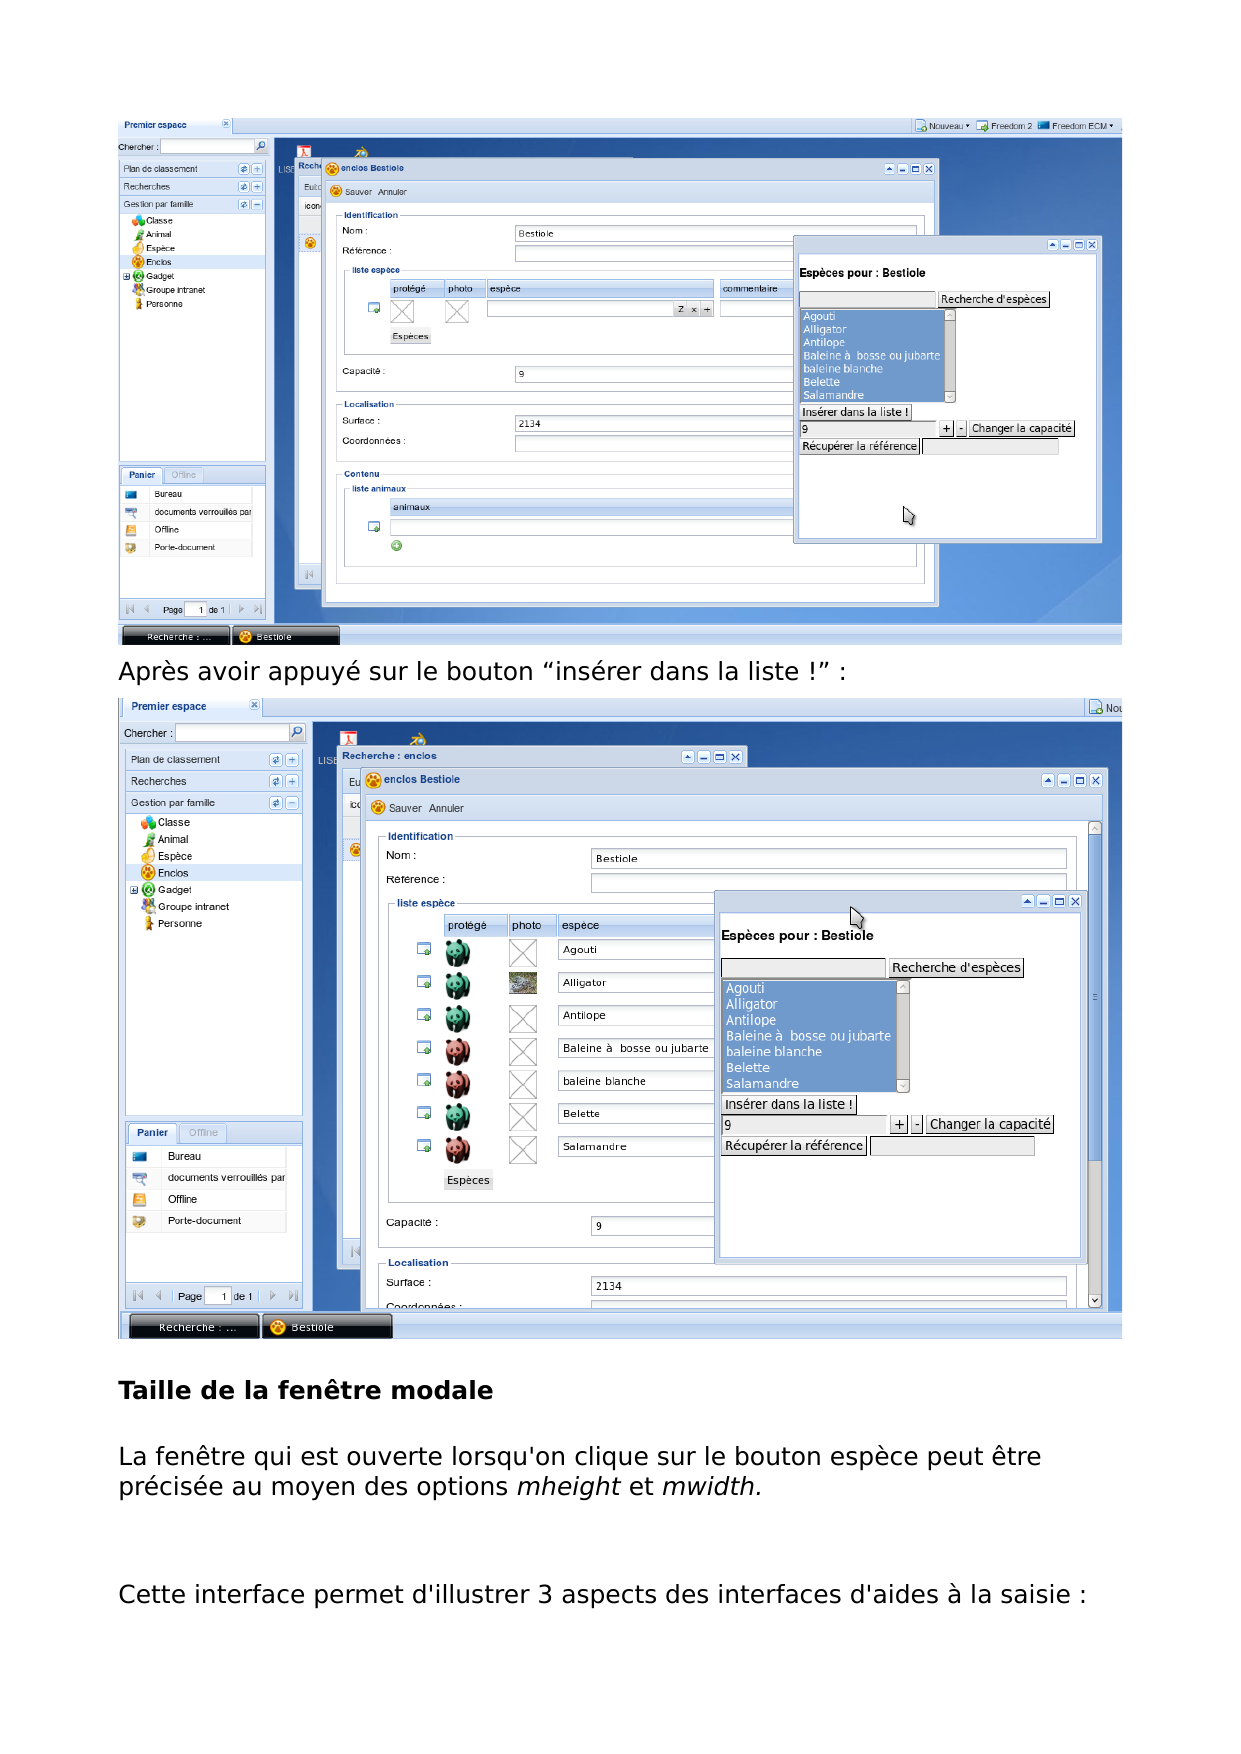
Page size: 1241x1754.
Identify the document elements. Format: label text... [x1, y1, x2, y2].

text La fenêtre qui est ouverte lorsqu'on clique sur le bouton espèce peut être précisée au moyen des options mheight et mwidth. [118, 1442, 1122, 1501]
picture [118, 118, 1123, 645]
subtitle Taille de la fenêtre modale [118, 1376, 1122, 1405]
picture [118, 698, 1123, 1339]
text Cette interface permet d'illustrer 3 aspects des interfaces d'aides à la saisie : [118, 1580, 1122, 1609]
text Après avoir appuyé sur le bouton “insérer dans la liste !” : [118, 657, 1122, 686]
